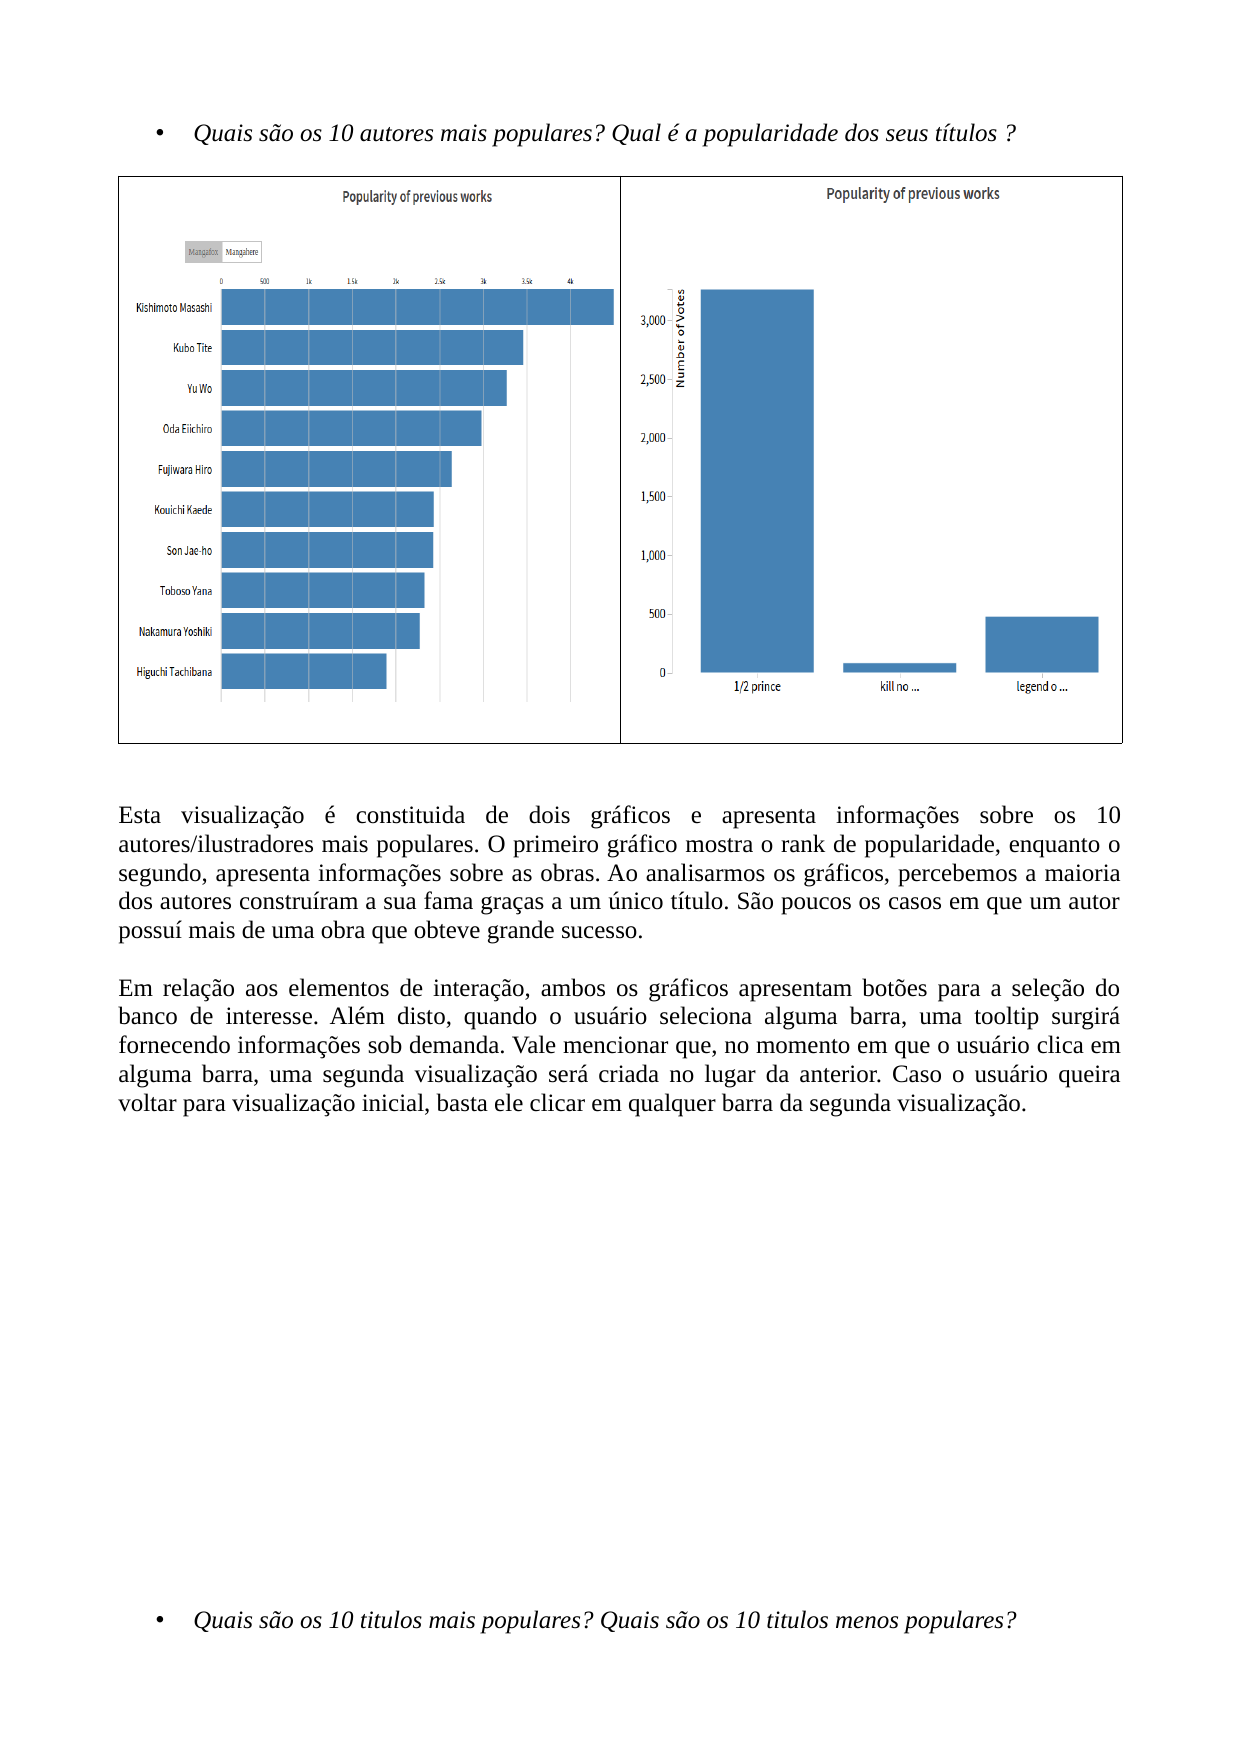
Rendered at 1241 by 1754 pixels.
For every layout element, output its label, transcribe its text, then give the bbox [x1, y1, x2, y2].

list Quais são os 10 autores mais populares? Qual é a popularidade dos seus títulos ? [156, 118, 1122, 147]
text Em relação aos elementos de interação, ambos os gráficos apresentam botões para a seleção do banco de interesse. Além disto, quando o usuário seleciona alguma barra, uma tooltip surgirá fornecendo informações sob demanda. Vale mencionar que, no momento em que o usuário clica em alguma barra, uma segunda visualização será criada no lugar da anterior. Caso o usuário queira voltar para visualização inicial, basta ele clicar em qualquer barra da segunda visualização. [118, 973, 1122, 1116]
list Quais são os 10 titulos mais populares? Quais são os 10 titulos menos populares? [156, 1605, 1122, 1634]
table_header [621, 177, 1122, 743]
picture [120, 181, 618, 709]
text Esta visualização é constituida de dois gráficos e apresenta informações sobre os 10 autores/ilustradores mais populares. O primeiro gráfico mostra o rank de popularidade, enquanto o segundo, apresenta informações sobre as obras. Ao analisarmos os gráficos, percebemos a maioria dos autores construíram a sua fama graças a um único título. São poucos os casos em que um autor possuí mais de uma obra que obteve grande sucesso. [118, 800, 1122, 944]
table_header [119, 177, 620, 743]
picture [628, 181, 1114, 702]
